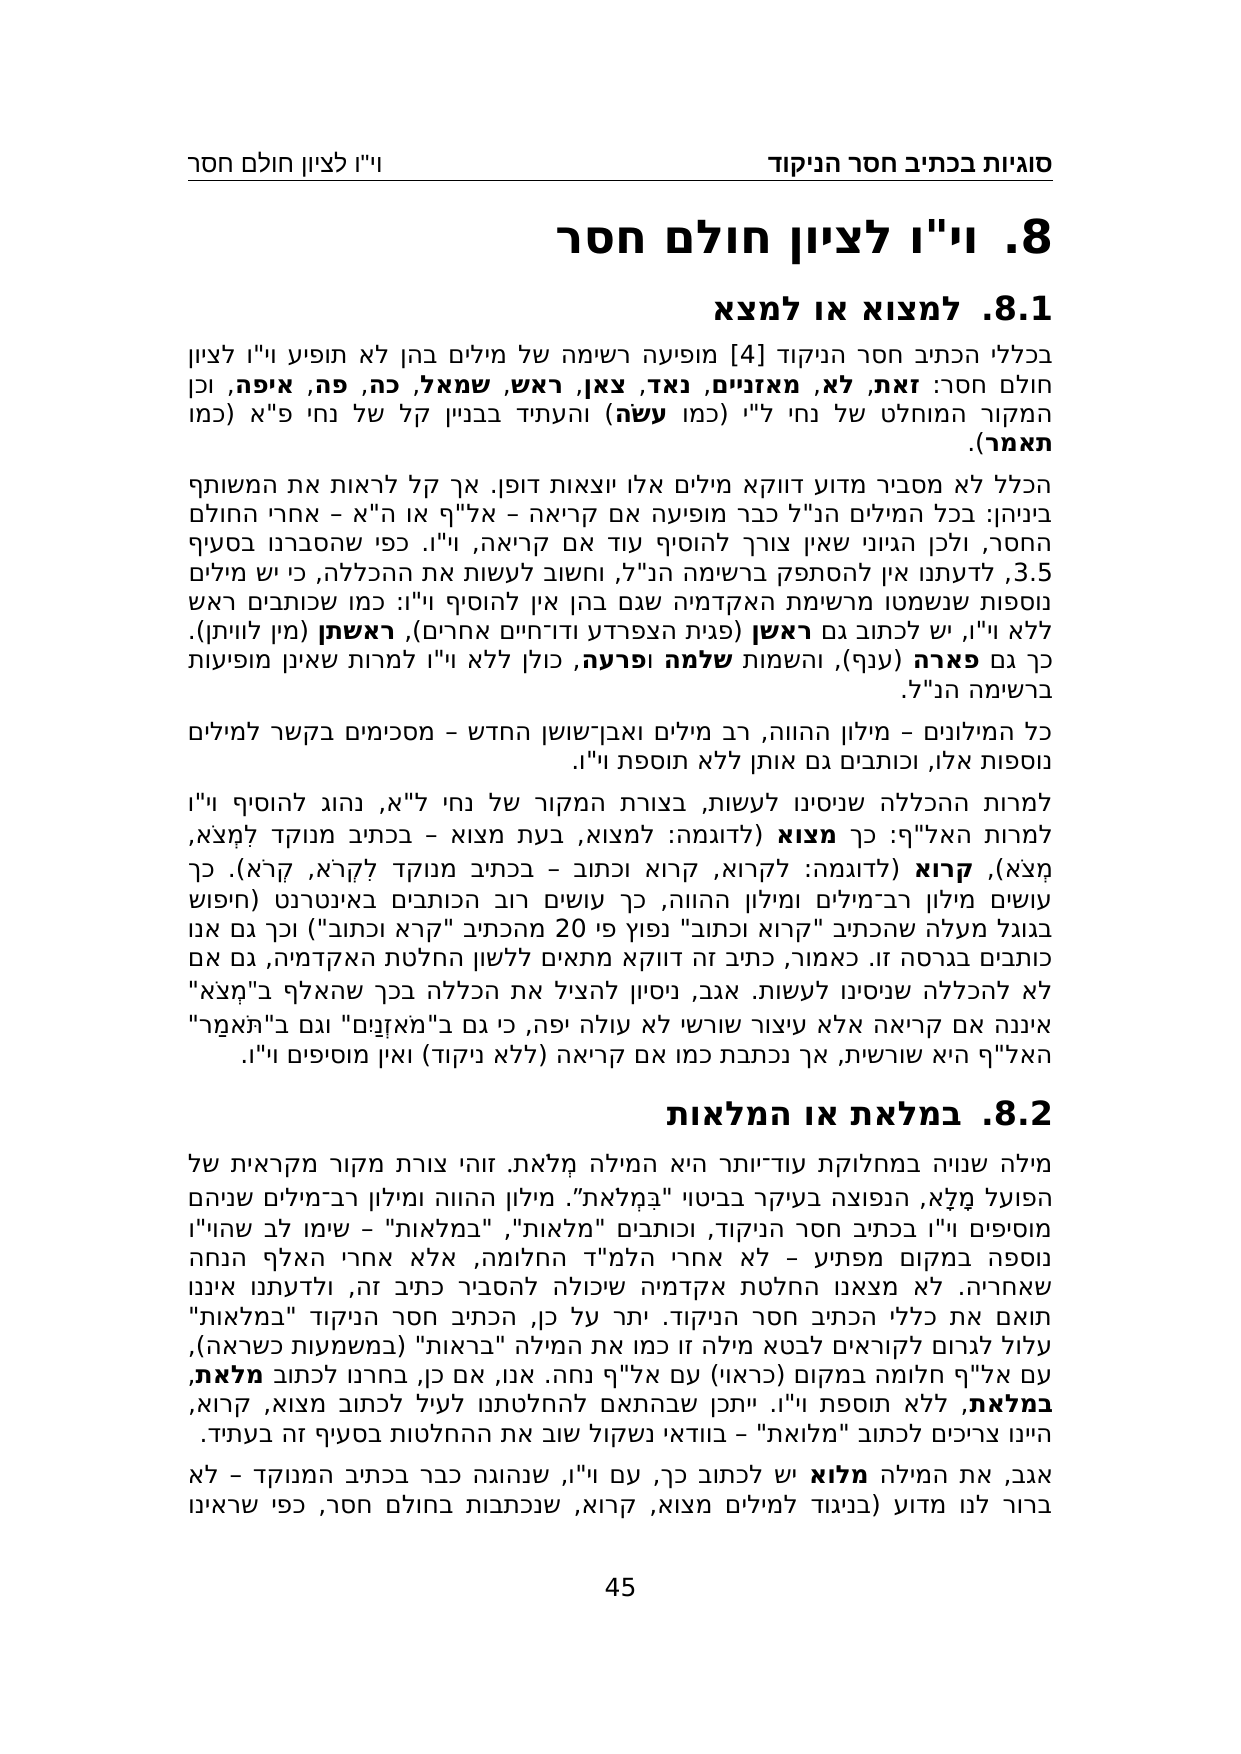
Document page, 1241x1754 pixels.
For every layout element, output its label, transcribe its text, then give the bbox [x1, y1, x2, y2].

subtitle וי"ו לציון חולם חסר [187, 210, 1053, 264]
text למרות ההכללה שניסינו לעשות, בצורת המקור של נחי ל"א, נהוג להוסיף וי"ו למרות האל"ף: כך מצוא (לדוגמה: למצוא, בעת מצוא – בכתיב מנוקד לִמְצֹא, מְצֹא), קרוא (לדוגמה: לקרוא, קרוא וכתוב – בכתיב מנוקד לִקְרֹא, קְרֹא). כך עושים מילון רב־מילים ומילון ההווה, כך עושים רוב הכותבים באינטרנט (חיפוש בגוגל מעלה שהכתיב "קרוא וכתוב" נפוץ פי 20 מהכתיב "קרא וכתוב") וכך גם אנו כותבים בגרסה זו. כאמור, כתיב זה דווקא מתאים ללשון החלטת האקדמיה, גם אם לא להכללה שניסינו לעשות. אגב, ניסיון להציל את הכללה בכך שהאלף ב"מְצֹא" איננה אם קריאה אלא עיצור שורשי לא עולה יפה, כי גם ב"מֹאזְנַיִם" וגם ב"תֹּאמַר" האל"ף היא שורשית, אך נכתבת כמו אם קריאה (ללא ניקוד) ואין מוסיפים וי"ו. [187, 788, 1053, 1070]
subtitle למצוא או למצא [187, 289, 1053, 328]
subtitle במלאת או המלאות [187, 1095, 1053, 1133]
text אגב, את המילה מלוא יש לכתוב כך, עם וי"ו, שנהוגה כבר בכתיב המנוקד – לא ברור לנו מדוע (בניגוד למילים מצוא, קרוא, שנכתבות בחולם חסר, כפי שראינו [187, 1461, 1053, 1519]
text מילה שנויה במחלוקת עוד־יותר היא המילה מְלֹאת. זוהי צורת מקור מקראית של הפועל מָלָא, הנפוצה בעיקר בביטוי "בִּמְלֹאת”. מילון ההווה ומילון רב־מילים שניהם מוסיפים וי"ו בכתיב חסר הניקוד, וכותבים "מלאות", "במלאות" – שימו לב שהוי"ו נוספה במקום מפתיע – לא אחרי הלמ"ד החלומה, אלא אחרי האלף הנחה שאחריה. לא מצאנו החלטת אקדמיה שיכולה להסביר כתיב זה, ולדעתנו איננו תואם את כללי הכתיב חסר הניקוד. יתר על כן, הכתיב חסר הניקוד "במלאות" עלול לגרום לקוראים לבטא מילה זו כמו את המילה "בראות" (במשמעות כשראה), עם אל"ף חלומה במקום (כראוי) עם אל"ף נחה. אנו, אם כן, בחרנו לכתוב מלאת, במלאת, ללא תוספת וי"ו. ייתכן שבהתאם להחלטתנו לעיל לכתוב מצוא, קרוא, היינו צריכים לכתוב "מלואת" – בוודאי נשקול שוב את ההחלטות בסעיף זה בעתיד. [187, 1146, 1053, 1448]
text בכללי הכתיב חסר הניקוד [4] מופיעה רשימה של מילים בהן לא תופיע וי"ו לציון חולם חסר: זאת, לא, מאזניים, נאד, צאן, ראש, שמאל, כה, פה, איפה, וכן המקור המוחלט של נחי ל"י (כמו עשֹה) והעתיד בבניין קל של נחי פ"א (כמו תאמר). [187, 341, 1053, 458]
text כל המילונים – מילון ההווה, רב מילים ואבן־שושן החדש – מסכימים בקשר למילים נוספות אלו, וכותבים גם אותן ללא תוספת וי"ו. [187, 717, 1053, 775]
text הכלל לא מסביר מדוע דווקא מילים אלו יוצאות דופן. אך קל לראות את המשותף ביניהן: בכל המילים הנ"ל כבר מופיעה אם קריאה – אל"ף או ה"א – אחרי החולם החסר, ולכן הגיוני שאין צורך להוסיף עוד אם קריאה, וי"ו. כפי שהסברנו בסעיף 3.5, לדעתנו אין להסתפק ברשימה הנ"ל, וחשוב לעשות את ההכללה, כי יש מילים נוספות שנשמטו מרשימת האקדמיה שגם בהן אין להוסיף וי"ו: כמו שכותבים ראש ללא וי"ו, יש לכתוב גם ראשן (פגית הצפרדע ודו־חיים אחרים), ראשתן (מין לוויתן). כך גם פארה (ענף), והשמות שלמה ופרעה, כולן ללא וי"ו למרות שאינן מופיעות ברשימה הנ"ל. [187, 470, 1053, 704]
